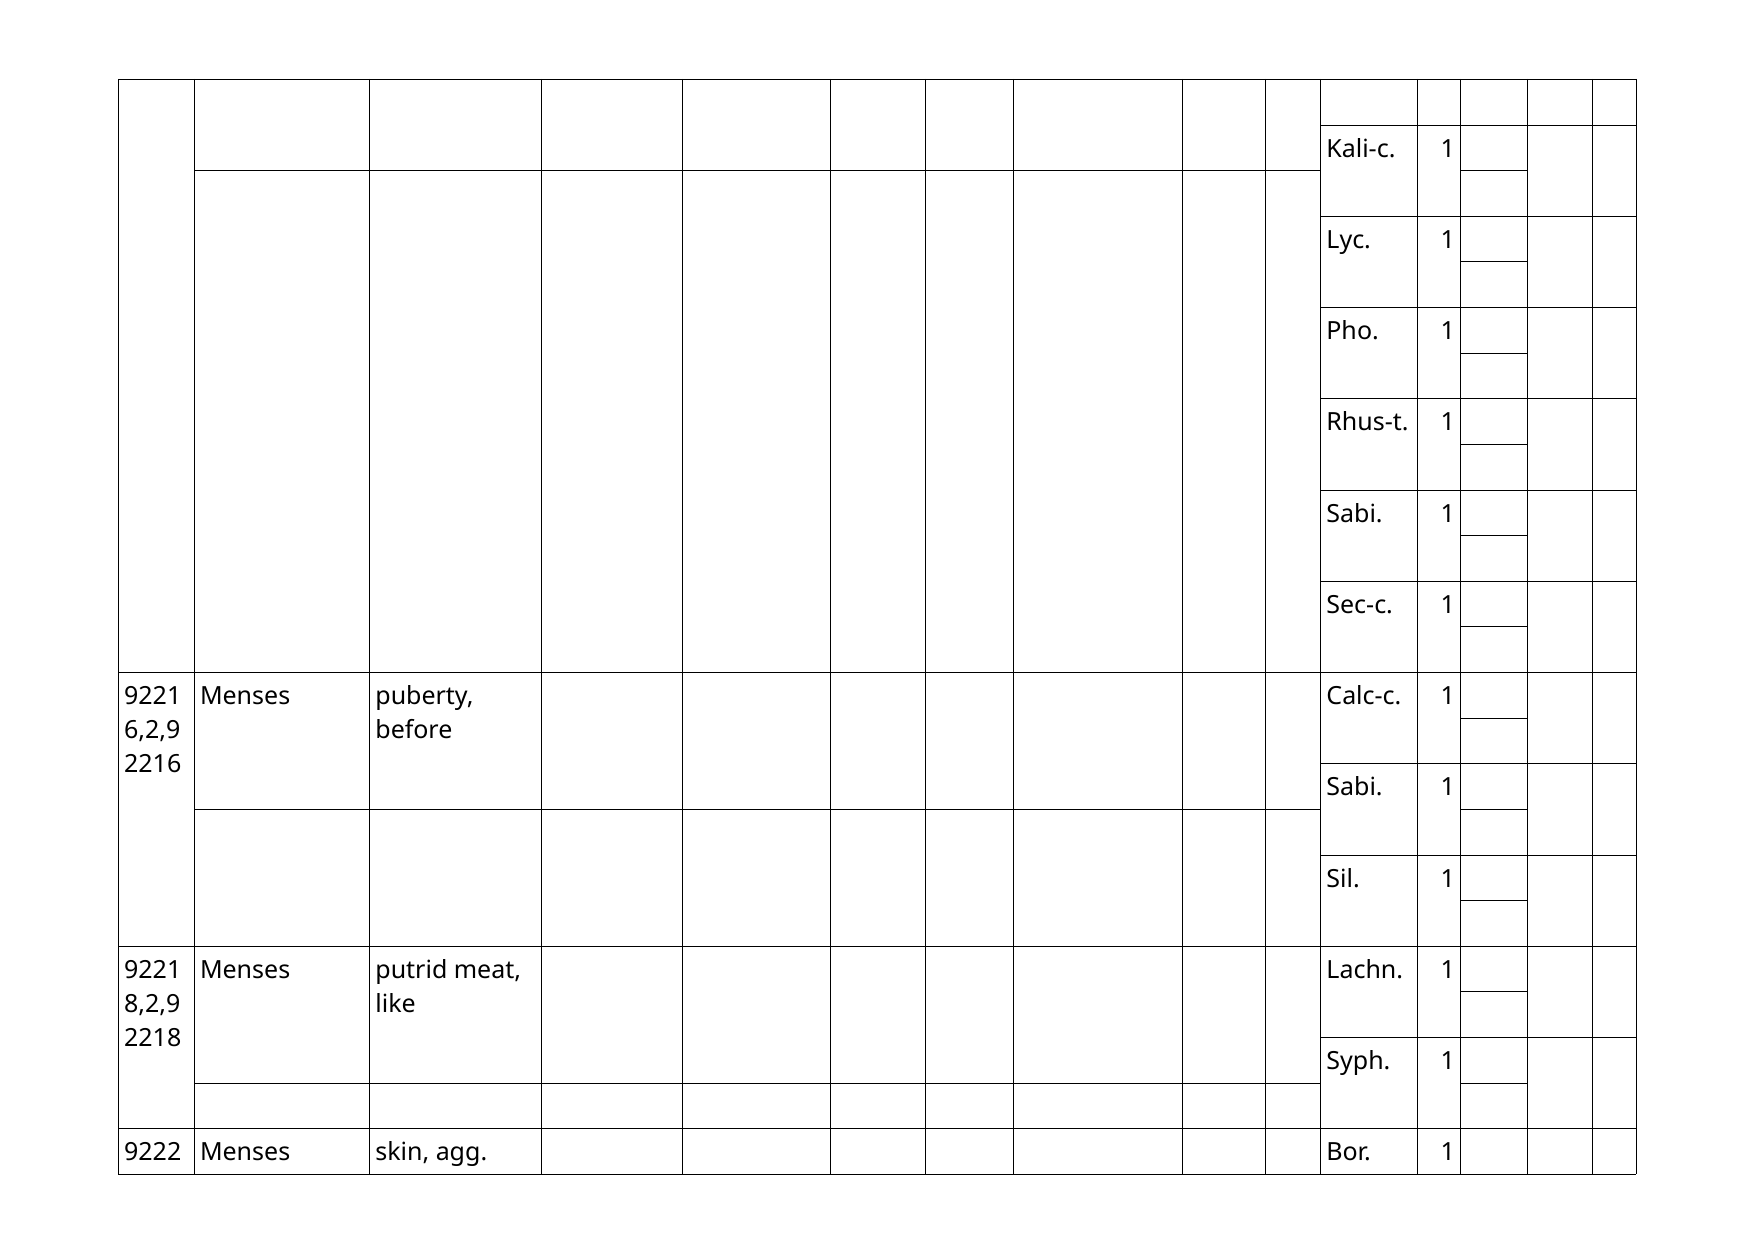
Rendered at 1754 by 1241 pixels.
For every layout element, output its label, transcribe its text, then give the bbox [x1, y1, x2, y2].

table_cell 1 [1418, 856, 1460, 946]
table_cell [1461, 308, 1527, 353]
table_cell puberty, before [370, 673, 541, 809]
table_cell [831, 171, 925, 672]
table_cell [1461, 1038, 1527, 1083]
table_cell [1528, 80, 1592, 124]
table_cell [831, 947, 925, 1083]
table_cell [119, 80, 194, 672]
table_cell [1528, 1129, 1592, 1174]
table_cell [1593, 947, 1636, 1037]
table_cell Kali-c. [1321, 126, 1417, 216]
table_cell Lachn. [1321, 947, 1417, 1037]
table_cell [370, 1084, 541, 1128]
table_cell [1593, 126, 1636, 216]
table_cell [370, 810, 541, 946]
table_cell [1183, 1084, 1265, 1128]
table_cell [1528, 126, 1592, 216]
table_cell Lyc. [1321, 217, 1417, 307]
table_cell [1014, 1084, 1182, 1128]
table_cell 92216,2,92216 [119, 673, 194, 946]
table_cell Sec-c. [1321, 582, 1417, 672]
table_cell [1266, 1129, 1320, 1174]
table_cell [926, 171, 1013, 672]
table_cell 1 [1418, 126, 1460, 216]
table_cell [1461, 627, 1527, 672]
table_cell [1461, 582, 1527, 626]
table_cell [195, 1084, 369, 1128]
table_cell 1 [1418, 308, 1460, 398]
table_cell [1014, 673, 1182, 809]
table_cell Menses [195, 673, 369, 809]
table_cell [831, 673, 925, 809]
table_cell [831, 1129, 925, 1174]
table_cell 1 [1418, 673, 1460, 763]
table_cell [1266, 673, 1320, 809]
table_cell [195, 171, 369, 672]
table_cell Menses [195, 1129, 369, 1174]
table_cell [1461, 901, 1527, 946]
table_cell [542, 80, 682, 170]
table_cell [831, 810, 925, 946]
table_cell [1461, 992, 1527, 1037]
table_cell [1528, 1038, 1592, 1128]
table_cell [1461, 536, 1527, 581]
table_cell [1461, 354, 1527, 398]
table_cell [1593, 1038, 1636, 1128]
table_cell [683, 810, 830, 946]
table_cell [1528, 947, 1592, 1037]
table_cell [926, 673, 1013, 809]
table_cell [1593, 673, 1636, 763]
table_cell 1 [1418, 764, 1460, 854]
table_cell [1014, 947, 1182, 1083]
table_cell [1183, 947, 1265, 1083]
table_cell [1461, 1084, 1527, 1128]
table_cell [542, 1129, 682, 1174]
table_cell Syph. [1321, 1038, 1417, 1128]
table_cell [683, 947, 830, 1083]
table_cell [831, 1084, 925, 1128]
table_cell [926, 1129, 1013, 1174]
table_cell Pho. [1321, 308, 1417, 398]
table_cell [1183, 171, 1265, 672]
table_cell [1593, 399, 1636, 489]
table_cell [683, 673, 830, 809]
table_cell putrid meat, like [370, 947, 541, 1083]
table_cell skin, agg. [370, 1129, 541, 1174]
table_cell [1528, 217, 1592, 307]
table_cell [1266, 171, 1320, 672]
table_cell [1528, 491, 1592, 581]
table_cell [1593, 764, 1636, 854]
table_cell 1 [1418, 1038, 1460, 1128]
table_cell [1528, 764, 1592, 854]
table_cell [1593, 1129, 1636, 1174]
table_cell [195, 810, 369, 946]
table_cell [926, 810, 1013, 946]
table_cell 1 [1418, 947, 1460, 1037]
table_cell [1014, 810, 1182, 946]
table_cell [1461, 856, 1527, 900]
table_cell 1 [1418, 399, 1460, 489]
table_cell [542, 810, 682, 946]
table_cell [831, 80, 925, 170]
table_cell [683, 80, 830, 170]
table_cell [926, 80, 1013, 170]
table_cell [1593, 856, 1636, 946]
table_cell [1593, 582, 1636, 672]
table_cell [1461, 217, 1527, 261]
table_cell [1593, 217, 1636, 307]
table_cell [195, 80, 369, 170]
table_cell 1 [1418, 1129, 1460, 1174]
table_cell [1014, 171, 1182, 672]
table_cell Sil. [1321, 856, 1417, 946]
table_cell [542, 673, 682, 809]
table_cell [1461, 171, 1527, 216]
table_cell 1 [1418, 582, 1460, 672]
table_cell [1321, 80, 1417, 124]
table_cell [1461, 445, 1527, 489]
table_cell [1183, 810, 1265, 946]
table_cell Menses [195, 947, 369, 1083]
table_cell Sabi. [1321, 764, 1417, 854]
table_cell Sabi. [1321, 491, 1417, 581]
table_cell [1461, 764, 1527, 809]
table_cell [1461, 80, 1527, 124]
table_cell [1528, 308, 1592, 398]
table_cell [1183, 673, 1265, 809]
table_cell [1266, 1084, 1320, 1128]
table_cell 1 [1418, 491, 1460, 581]
table_cell [1461, 126, 1527, 170]
table_cell [1461, 399, 1527, 444]
table_cell [1593, 80, 1636, 124]
table_cell 1 [1418, 217, 1460, 307]
table_cell [542, 1084, 682, 1128]
table_cell 9222 [119, 1129, 194, 1174]
table_cell [1461, 719, 1527, 763]
table_cell [683, 171, 830, 672]
table_cell [1461, 1129, 1527, 1174]
table_cell [1266, 947, 1320, 1083]
table_cell [1014, 80, 1182, 170]
table_cell [1418, 80, 1460, 124]
table_cell [1461, 810, 1527, 854]
table_cell [1528, 856, 1592, 946]
table_cell [1183, 1129, 1265, 1174]
table_cell [1461, 947, 1527, 991]
table_cell [542, 171, 682, 672]
table_cell Rhus-t. [1321, 399, 1417, 489]
table_cell [1528, 673, 1592, 763]
table_cell Bor. [1321, 1129, 1417, 1174]
table_cell [683, 1084, 830, 1128]
table_cell [370, 80, 541, 170]
table_cell [1528, 582, 1592, 672]
table_cell [683, 1129, 830, 1174]
table_cell [1461, 673, 1527, 718]
table_cell [926, 947, 1013, 1083]
table_cell [926, 1084, 1013, 1128]
table_cell [1528, 399, 1592, 489]
table_cell Calc-c. [1321, 673, 1417, 763]
table_cell [1461, 491, 1527, 535]
table_cell [1183, 80, 1265, 170]
table_cell [1266, 80, 1320, 170]
table_cell [1593, 491, 1636, 581]
table_cell [542, 947, 682, 1083]
table_cell 92218,2,92218 [119, 947, 194, 1128]
table_cell [1461, 262, 1527, 307]
table_cell [370, 171, 541, 672]
table_cell [1014, 1129, 1182, 1174]
table_cell [1266, 810, 1320, 946]
table_cell [1593, 308, 1636, 398]
